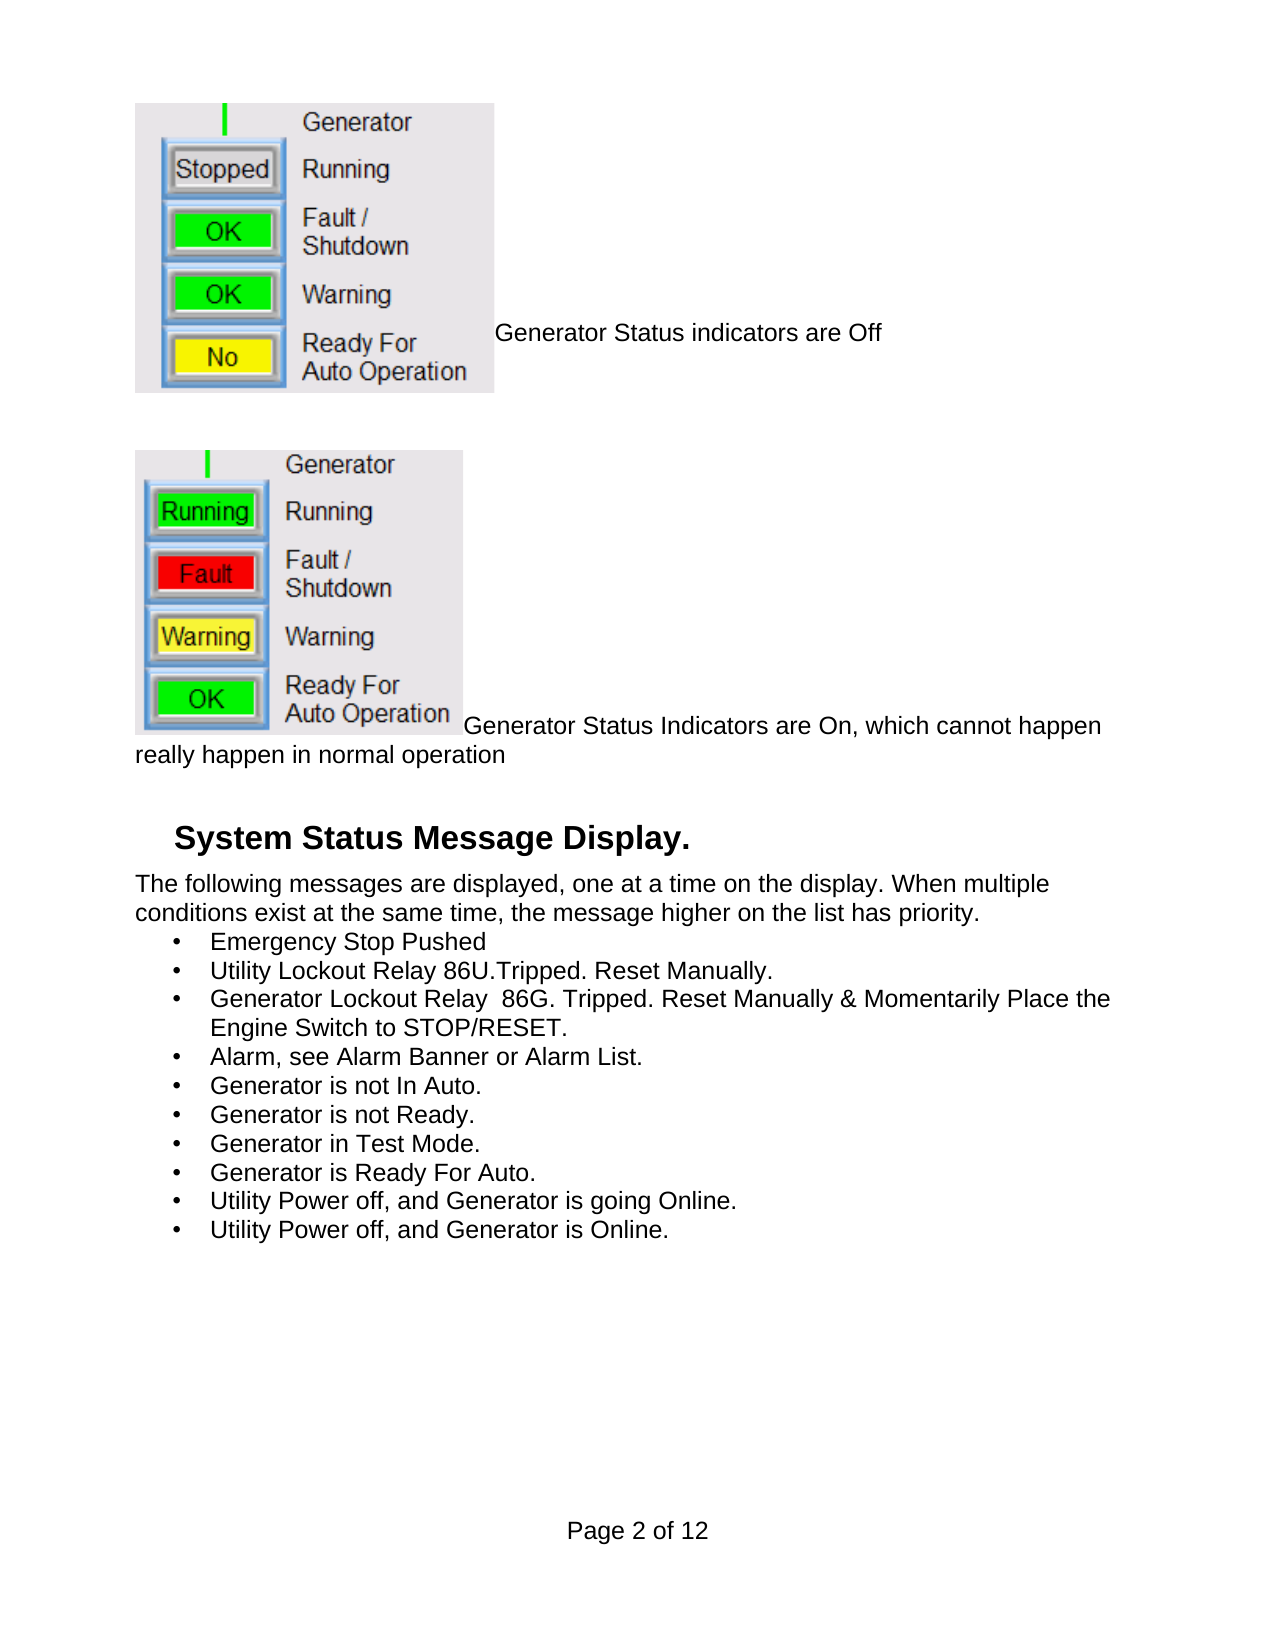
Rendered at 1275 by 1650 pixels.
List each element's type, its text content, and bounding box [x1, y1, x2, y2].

list Utility Lockout Relay 86U.Tripped. Reset Manually. [172, 956, 1140, 984]
picture [135, 450, 464, 735]
text Generator Status Indicators are On, which cannot happen really happen in normal operation [135, 450, 1140, 769]
subtitle System Status Message Display. [174, 818, 1140, 857]
list Generator Lockout Relay 86G. Tripped. Reset Manually & Momentarily Place the Engine Switch to STOP/RESET. [172, 984, 1140, 1042]
list Generator is Ready For Auto. [172, 1157, 1140, 1186]
list Utility Power off, and Generator is going Online. [172, 1186, 1140, 1215]
list Generator in Test Mode. [172, 1129, 1140, 1157]
picture [135, 103, 495, 393]
list Generator is not Ready. [172, 1100, 1140, 1129]
list Alarm, see Alarm Banner or Alarm List. [172, 1042, 1140, 1071]
list Utility Power off, and Generator is Online. [172, 1215, 1140, 1244]
text The following messages are displayed, one at a time on the display. When multiple conditions exist at the same time, the message higher on the list has priority. [135, 869, 1140, 927]
text Generator Status indicators are Off [495, 104, 1140, 393]
list Emergency Stop Pushed [172, 927, 1140, 956]
list Generator is not In Auto. [172, 1071, 1140, 1100]
